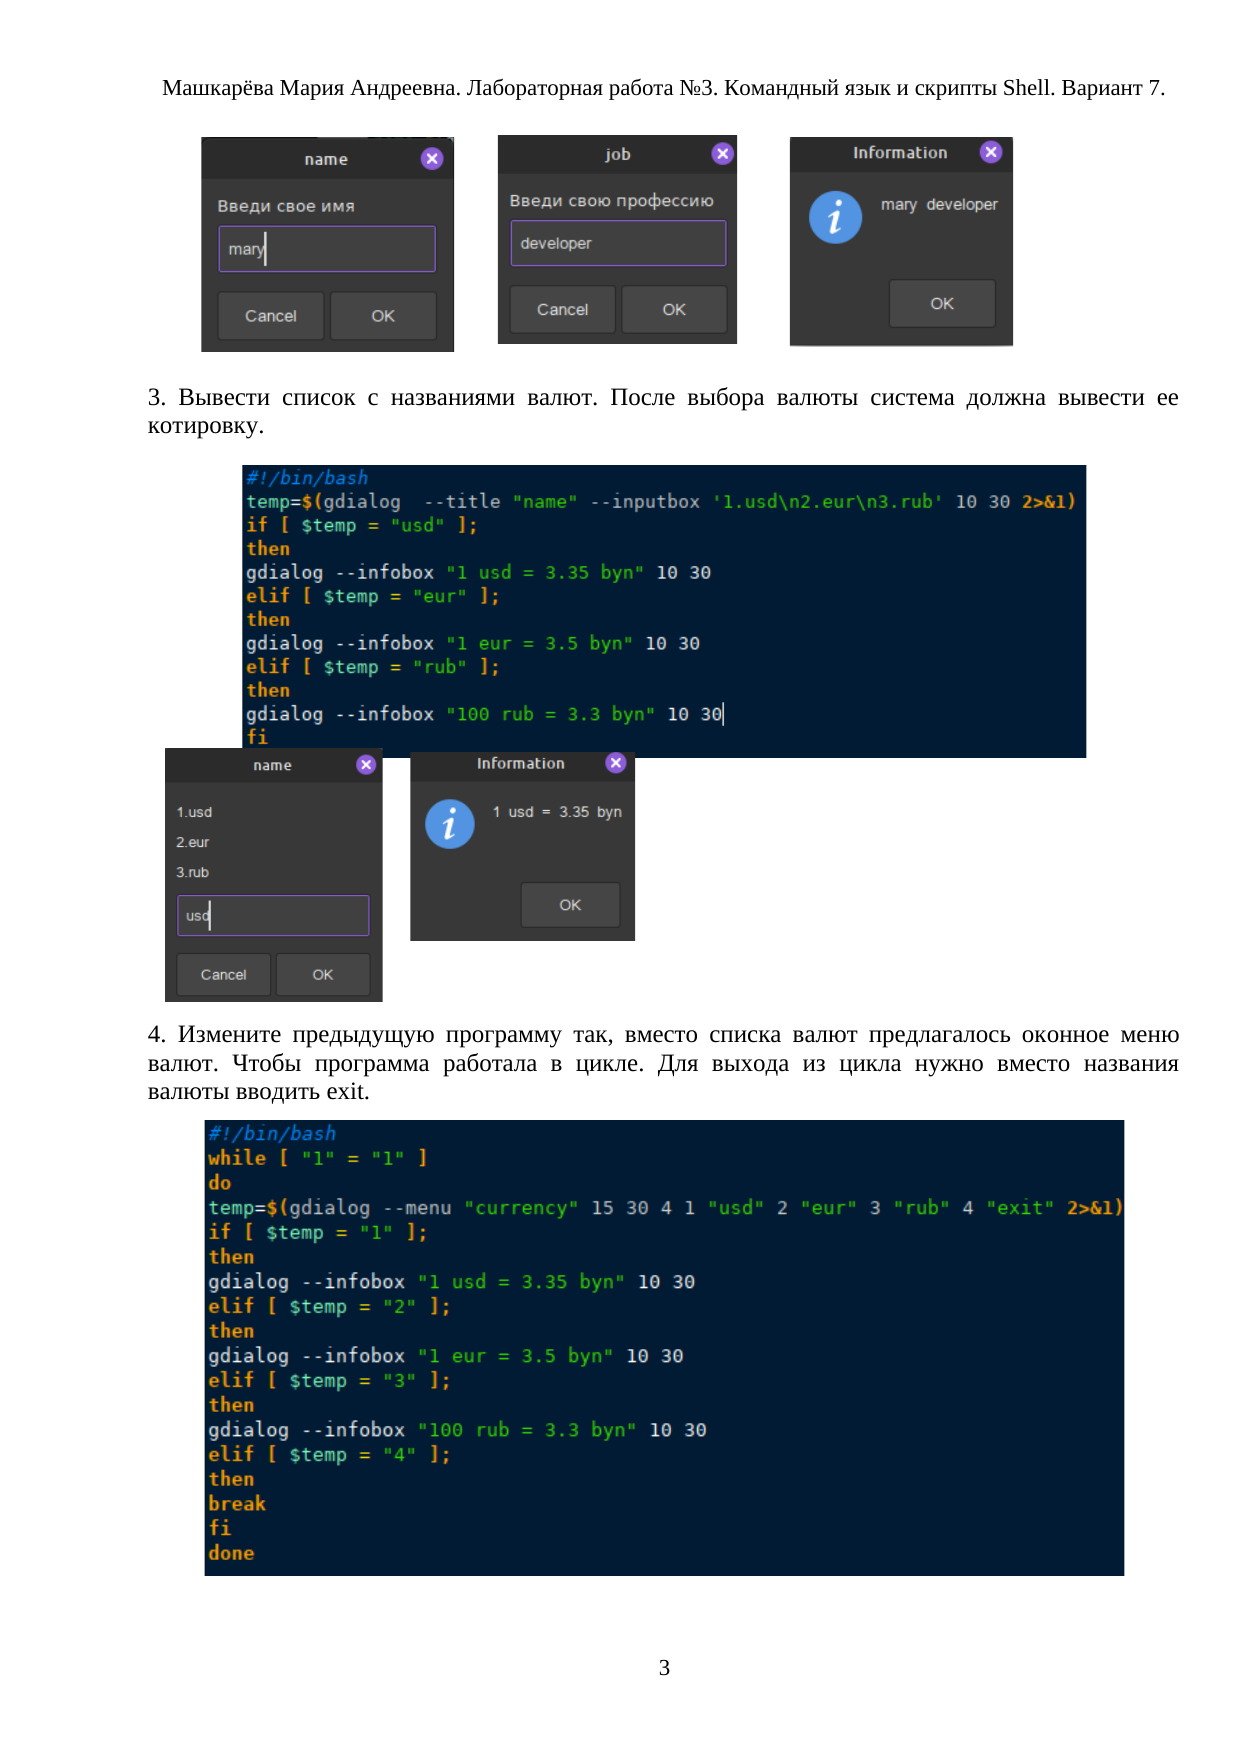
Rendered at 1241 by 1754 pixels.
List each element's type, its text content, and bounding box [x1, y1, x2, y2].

picture [165, 465, 1087, 1002]
picture [204, 1120, 1125, 1576]
text 3. Вывести список с названиями валют. После выбора валюты система должна вывести ее котировку. [148, 382, 1181, 439]
picture [789, 137, 1014, 347]
picture [497, 135, 738, 344]
text 4. Измените предыдущую программу так, вместо списка валют предлагалось оконное меню валют. Чтобы программа работала в цикле. Для выхода из цикла нужно вместо названия валюты вводить exit. [148, 1019, 1181, 1105]
picture [201, 137, 455, 352]
